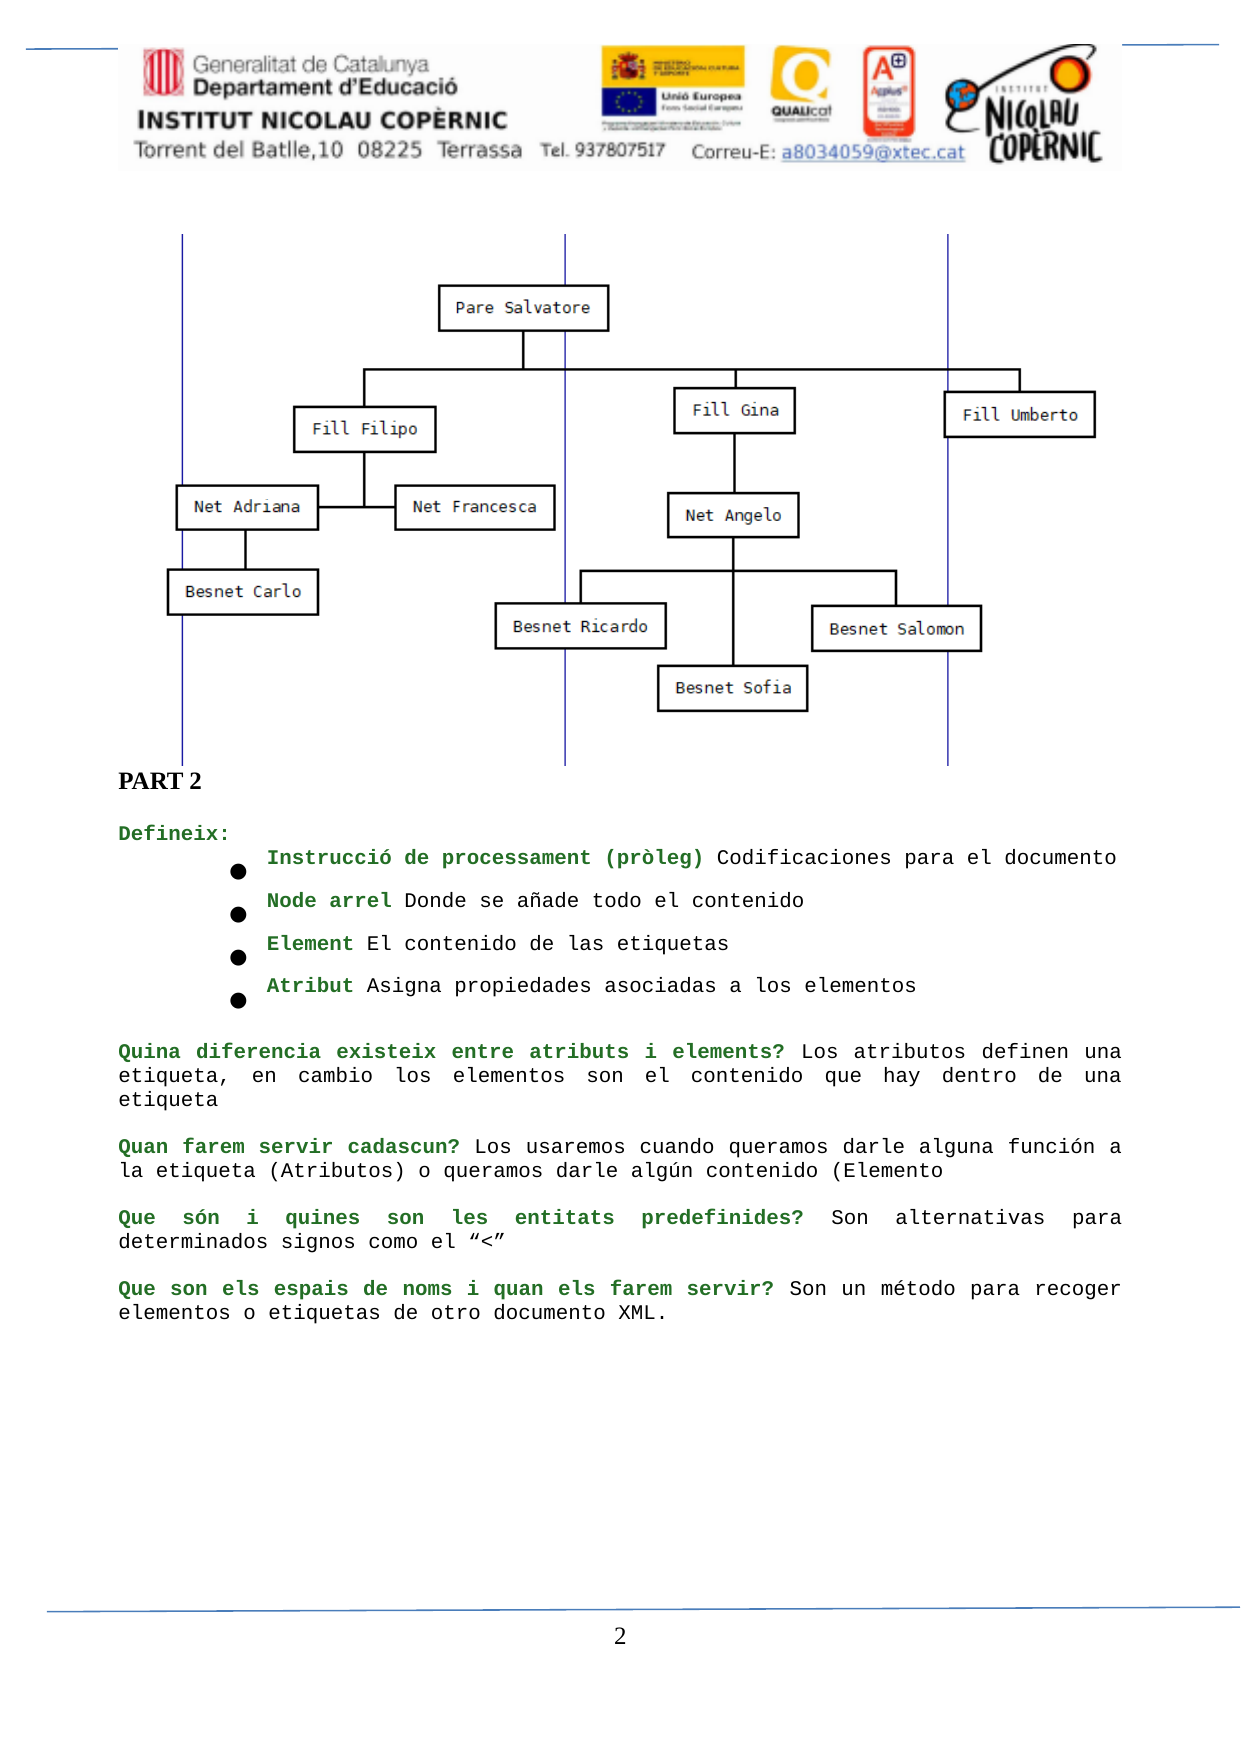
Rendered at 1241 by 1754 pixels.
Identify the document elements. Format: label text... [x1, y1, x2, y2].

text Defineix: [118, 823, 1122, 847]
text Que son els espais de noms i quan els farem servir? Son un método para recoger elementos o etiquetas de otro documento XML. [118, 1278, 1122, 1325]
list Element El contenido de las etiquetas [229, 932, 1122, 975]
text Que són i quines son les entitats predefinides? Son alternativas para determinados signos como el “<” [118, 1207, 1122, 1254]
list Instrucció de processament (pròleg) Codificaciones para el documento [229, 847, 1122, 890]
text Quan farem servir cadascun? Los usaremos cuando queramos darle alguna función a la etiqueta (Atributos) o queramos darle algún contenido (Elemento [118, 1136, 1122, 1183]
list Atribut Asigna propiedades asociadas a los elementos [229, 975, 1122, 1018]
text Quina diferencia existeix entre atributs i elements? Los atributos definen una etiqueta, en cambio los elementos son el contenido que hay dentro de una etiqueta [118, 1042, 1122, 1112]
text PART 2 [118, 286, 1122, 795]
list Node arrel Donde se añade todo el contenido [229, 890, 1122, 932]
